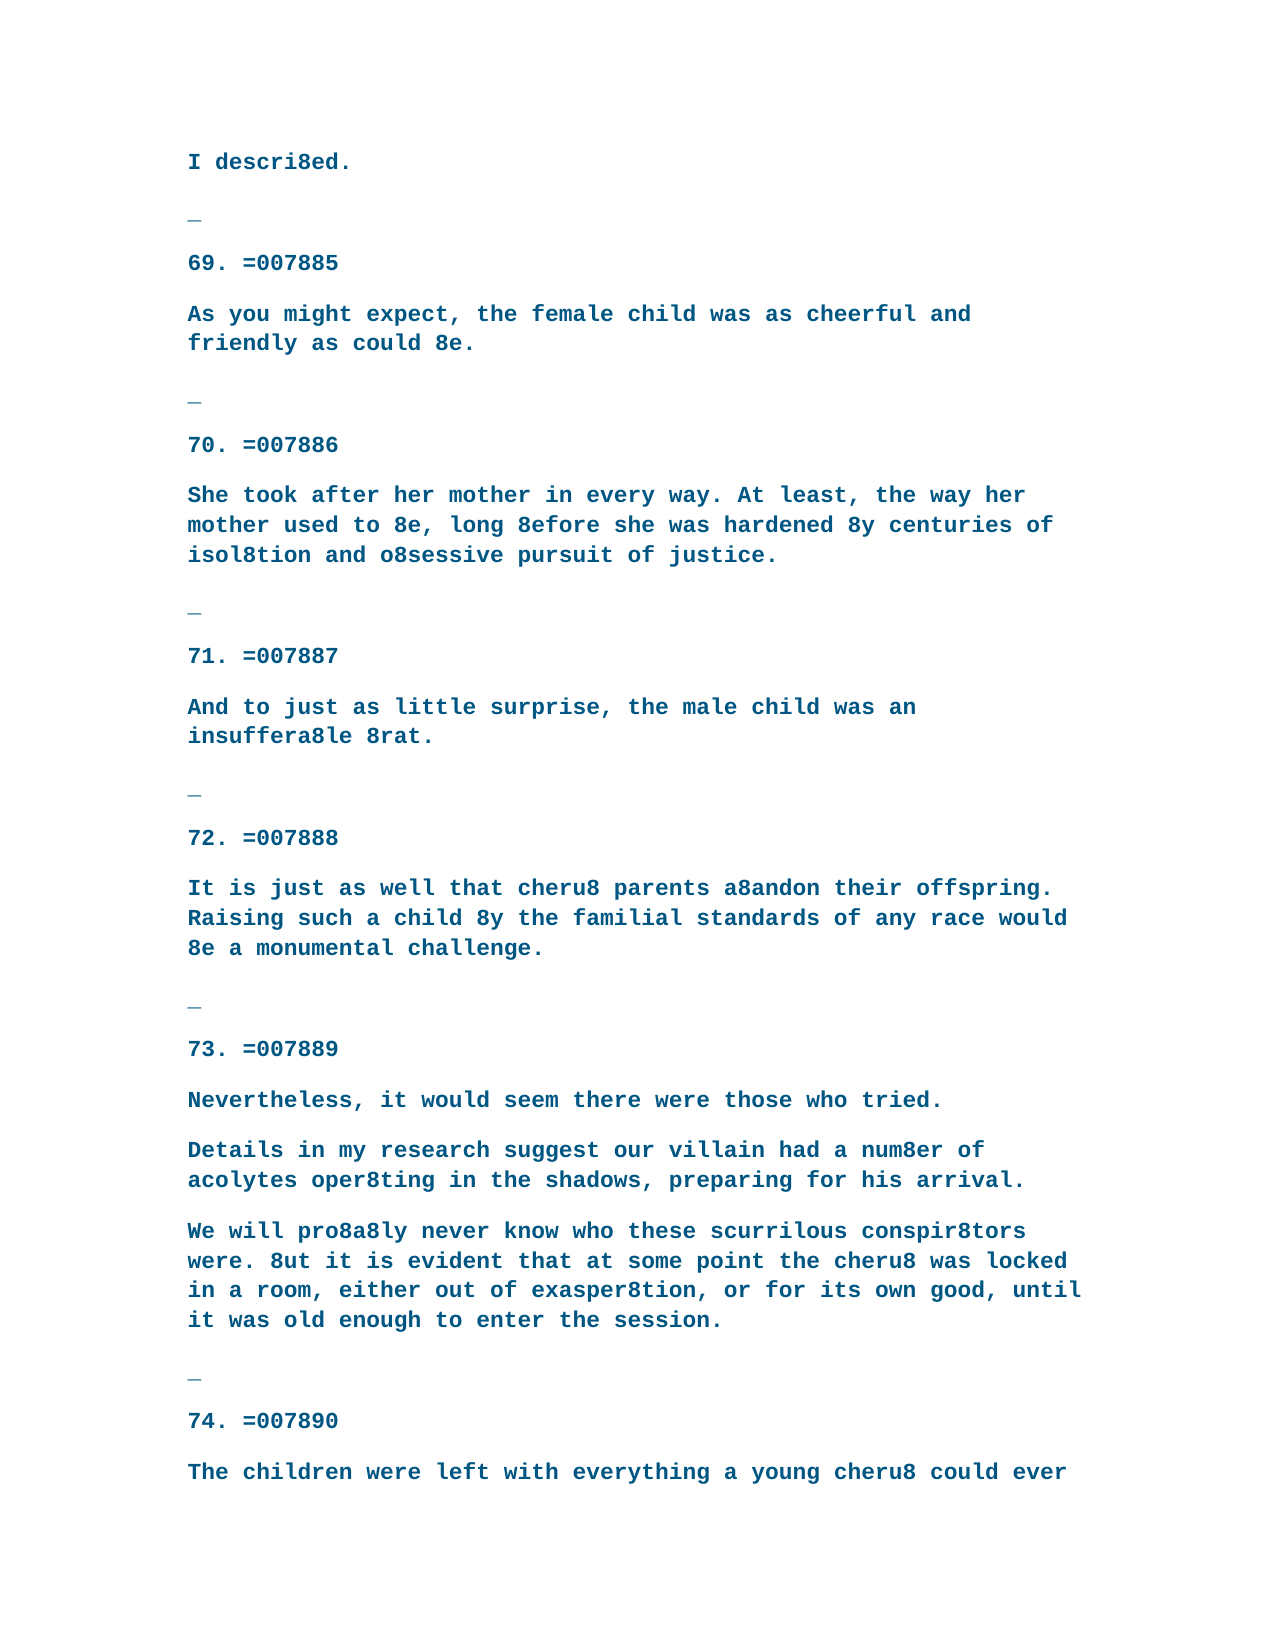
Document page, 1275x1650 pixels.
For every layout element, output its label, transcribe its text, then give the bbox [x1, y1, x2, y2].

text The children were left with everything a young cheru8 could ever [187, 1460, 1087, 1486]
text _ [187, 382, 1087, 408]
text 71. =007887 [187, 644, 1087, 670]
text _ [187, 201, 1087, 227]
text _ [187, 987, 1087, 1013]
text Details in my research suggest our villain had a num8er of acolytes oper8ting in the shadows, preparing for his arrival. [187, 1139, 1087, 1194]
text As you might expect, the female child was as cheerful and friendly as could 8e. [187, 302, 1087, 358]
text 69. =007885 [187, 251, 1087, 277]
text It is just as well that cheru8 parents a8andon their offspring. Raising such a child 8y the familial standards of any race would 8e a monumental challenge. [187, 877, 1087, 962]
text _ [187, 1359, 1087, 1385]
text I descri8ed. [187, 150, 1087, 176]
text 74. =007890 [187, 1410, 1087, 1436]
text Nevertheless, it would seem there were those who tried. [187, 1088, 1087, 1114]
text And to just as little surprise, the male child was an insuffera8le 8rat. [187, 695, 1087, 751]
text 70. =007886 [187, 433, 1087, 459]
text 72. =007888 [187, 826, 1087, 852]
text We will pro8a8ly never know who these scurrilous conspir8tors were. 8ut it is evident that at some point the cheru8 was locked in a room, either out of exasper8tion, or for its own good, until it was old enough to enter the session. [187, 1219, 1087, 1334]
text She took after her mother in every way. At least, the way her mother used to 8e, long 8efore she was hardened 8y centuries of isol8tion and o8sessive pursuit of justice. [187, 483, 1087, 569]
text _ [187, 594, 1087, 620]
text 73. =007889 [187, 1037, 1087, 1063]
text _ [187, 775, 1087, 801]
